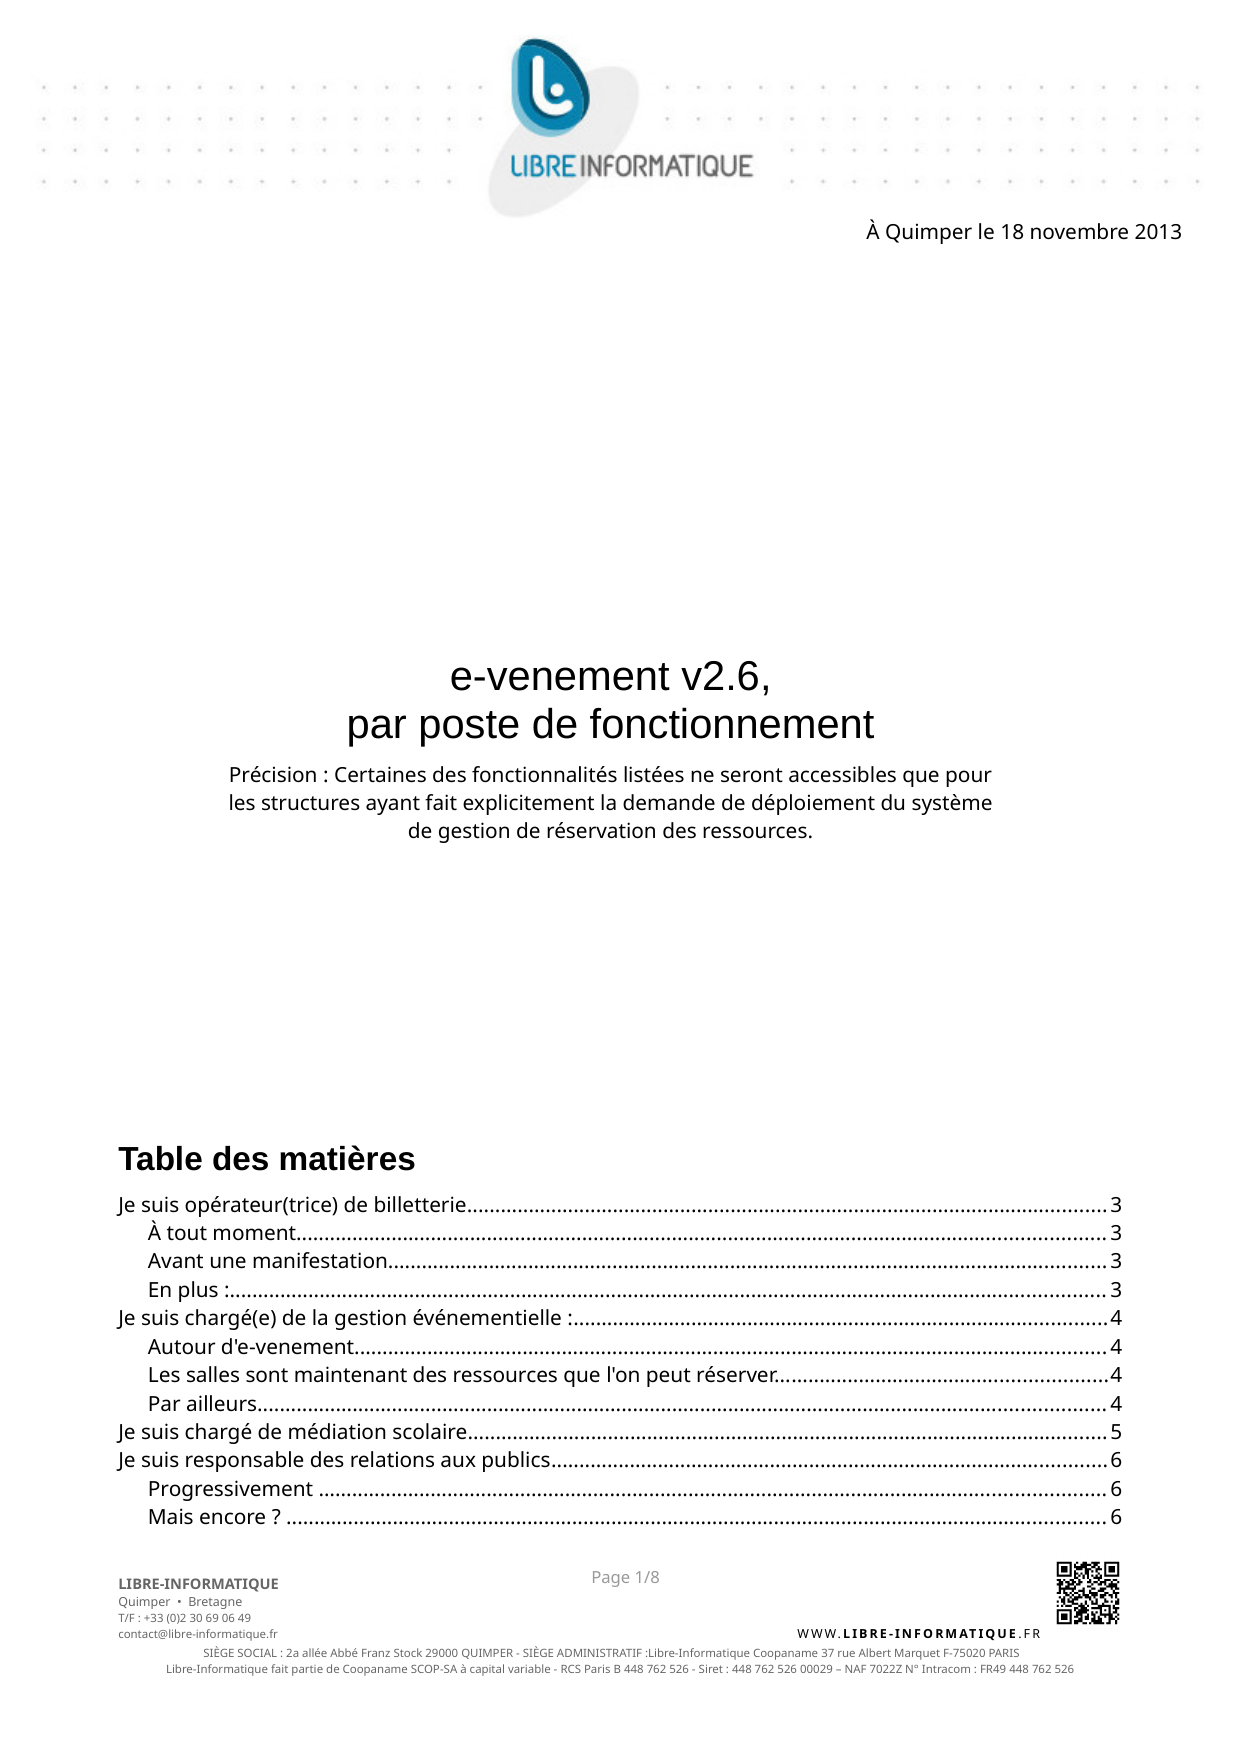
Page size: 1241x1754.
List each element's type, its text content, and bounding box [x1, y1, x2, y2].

text Je suis chargé(e) de la gestion événementielle : 4 [118, 1303, 1122, 1332]
text À tout moment 3 [148, 1218, 1122, 1247]
subtitle e-venement v2.6, par poste de fonctionnement [215, 651, 1006, 747]
picture [27, 35, 1213, 220]
text Mais encore ? 6 [148, 1502, 1122, 1531]
picture [1046, 1551, 1130, 1635]
text Je suis chargé de médiation scolaire 5 [118, 1417, 1122, 1446]
text En plus : 3 [148, 1275, 1122, 1303]
text WWW.LIBRE-INFORMATIQUE.FR [797, 1625, 1046, 1641]
text Progressivement … 6 [148, 1474, 1122, 1502]
text Les salles sont maintenant des ressources que l'on peut réserver... 4 [148, 1360, 1122, 1389]
text Autour d'e-venement 4 [148, 1332, 1122, 1360]
text Précision : Certaines des fonctionnalités listées ne seront accessibles que pour les structures ayant fait explicitement la demande de déploiement du système de gestion de réservation des ressources. [215, 760, 1006, 845]
text Je suis responsable des relations aux publics 6 [118, 1446, 1122, 1474]
text Je suis opérateur(trice) de billetterie 3 [118, 1190, 1122, 1218]
text Par ailleurs 4 [148, 1389, 1122, 1417]
text Avant une manifestation 3 [148, 1247, 1122, 1275]
subtitle Table des matières [118, 1139, 1122, 1177]
text À Quimper le 18 novembre 2013 [752, 217, 1182, 245]
